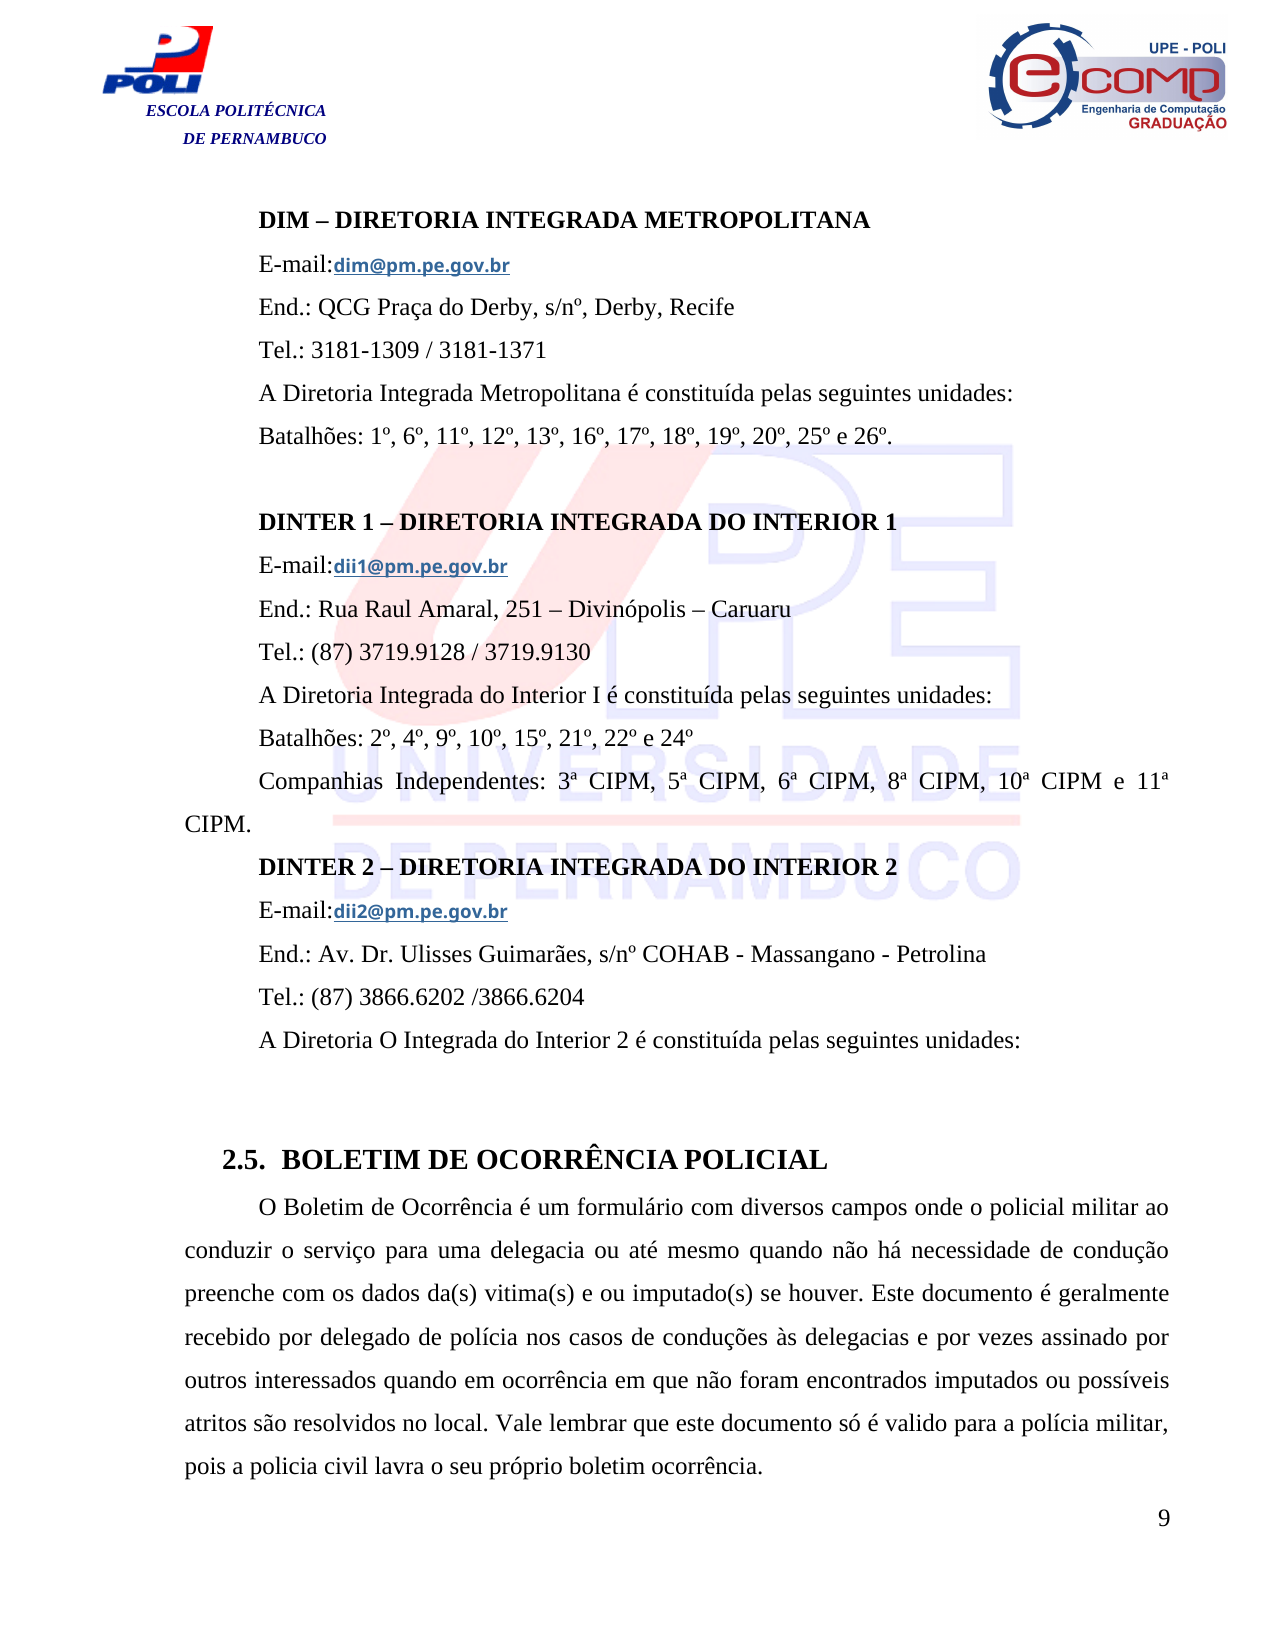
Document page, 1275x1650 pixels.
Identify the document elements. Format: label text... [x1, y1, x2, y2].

text E-mail:dii2@pm.pe.gov.br [184, 896, 208, 924]
text A Diretoria Integrada Metropolitana é constituída pelas seguintes unidades: [184, 378, 1170, 407]
text O Boletim de Ocorrência é um formulário com diversos campos onde o policial militar ao conduzir o serviço para uma delegacia ou até mesmo quando não há necessidade de condução preenche com os dados da(s) vitima(s) e ou imputado(s) se houver. Este documento é geralmente recebido por delegado de polícia nos casos de conduções às delegacias e por vezes assinado por outros interessados quando em ocorrência em que não foram encontrados imputados ou possíveis atritos são resolvidos no local. Vale lembrar que este documento só é valido para a polícia militar, pois a policia civil lavra o seu próprio boletim ocorrência. [184, 1192, 1170, 1480]
picture [91, 23, 214, 95]
text Tel.: (87) 3866.6202 /3866.6204 [184, 982, 1170, 1011]
text E-mail:dii1@pm.pe.gov.br [1147, 551, 1170, 579]
subtitle BOLETIM DE OCORRÊNCIA POLICIAL [222, 1142, 1170, 1175]
text Tel.: (87) 3719.9128 / 3719.9130 [184, 637, 208, 666]
text Companhias Independentes: 3ª CIPM, 5ª CIPM, 6ª CIPM, 8ª CIPM, 10ª CIPM e 11ª CIPM. [184, 766, 208, 838]
text DIM – DIRETORIA INTEGRADA METROPOLITANA [184, 206, 1170, 234]
text E-mail:dim@pm.pe.gov.br [184, 249, 1170, 277]
text Tel.: (87) 3719.9128 / 3719.9130 [1147, 637, 1170, 666]
text A Diretoria O Integrada do Interior 2 é constituída pelas seguintes unidades: [184, 1025, 1170, 1054]
text Companhias Independentes: 3ª CIPM, 5ª CIPM, 6ª CIPM, 8ª CIPM, 10ª CIPM e 11ª CIPM. [1147, 766, 1170, 838]
text E-mail:dii2@pm.pe.gov.br [1147, 896, 1170, 924]
text End.: Av. Dr. Ulisses Guimarães, s/nº COHAB - Massangano - Petrolina [184, 939, 1170, 967]
text End.: QCG Praça do Derby, s/nº, Derby, Recife [184, 292, 1170, 321]
text E-mail:dii1@pm.pe.gov.br [184, 551, 208, 579]
text Tel.: 3181-1309 / 3181-1371 [184, 335, 1170, 364]
picture [976, 14, 1228, 140]
